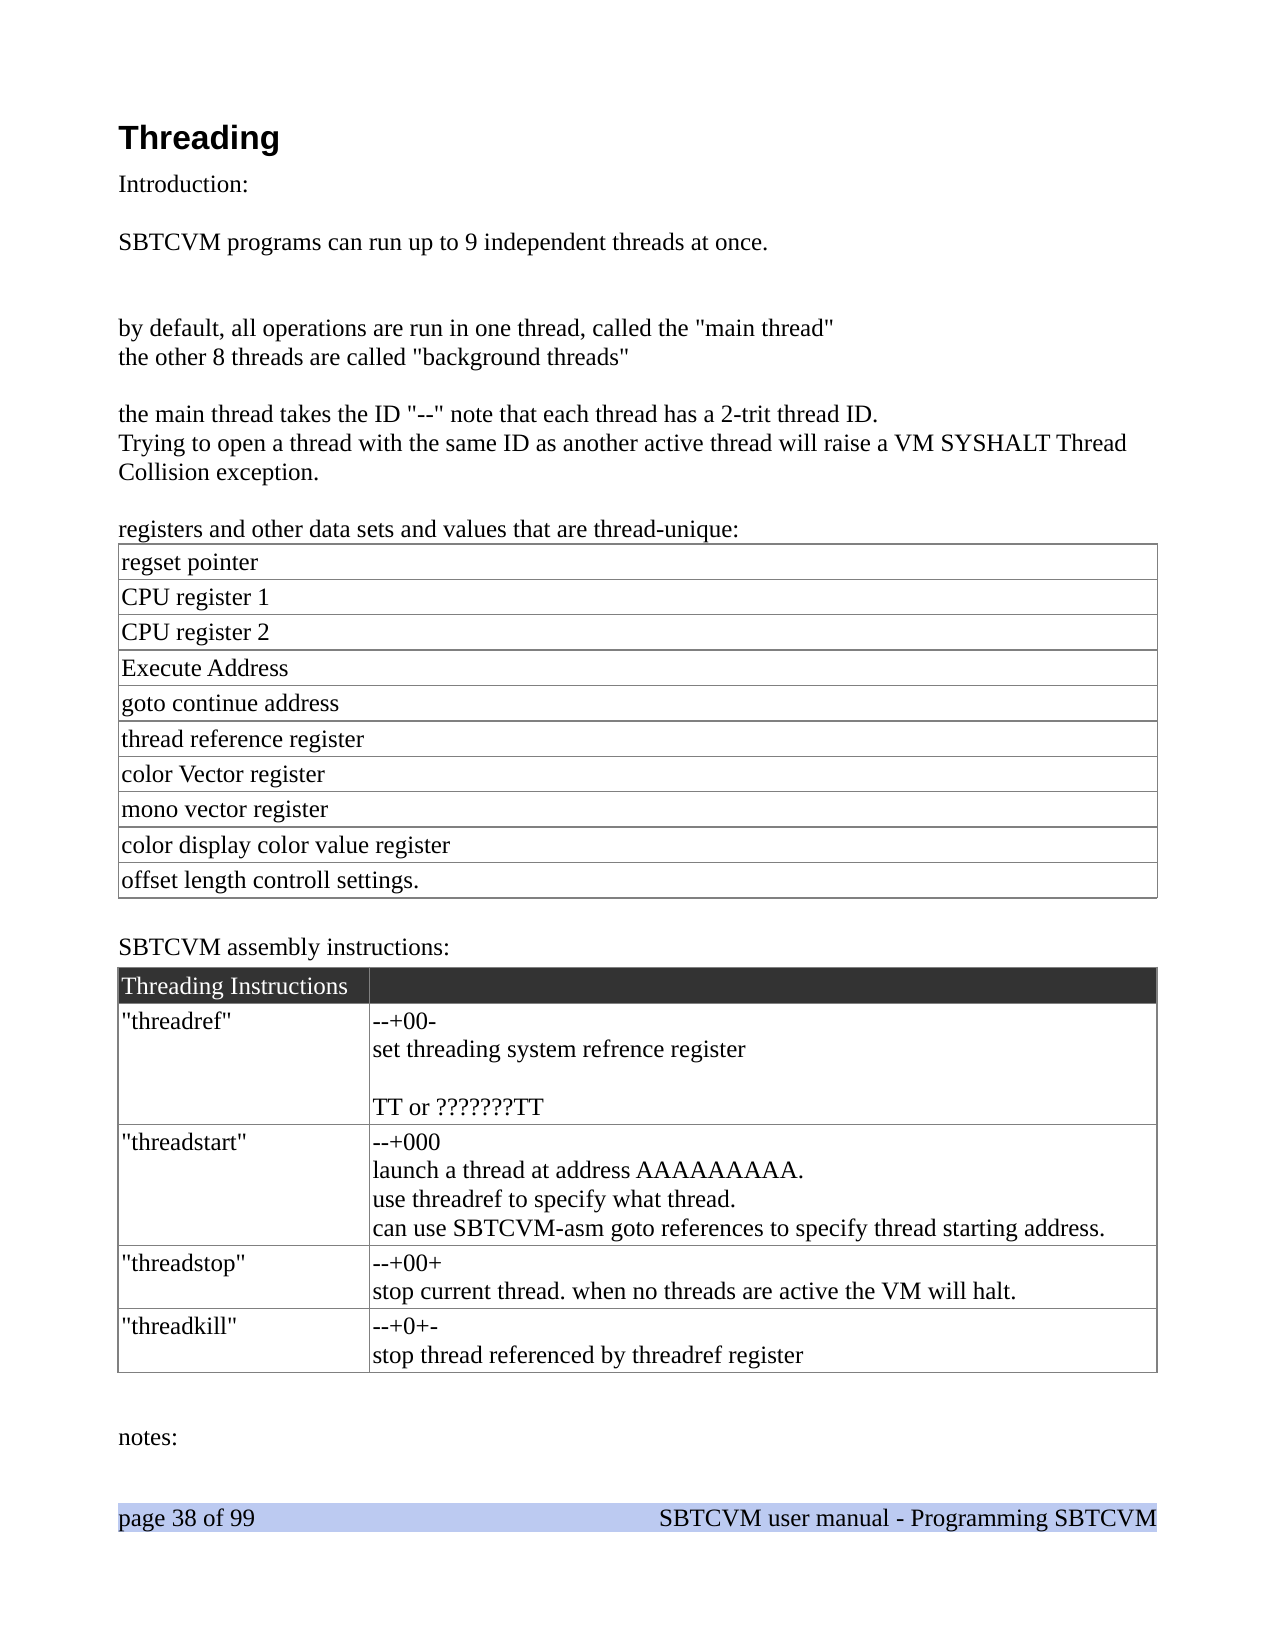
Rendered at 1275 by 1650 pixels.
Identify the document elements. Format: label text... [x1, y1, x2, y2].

table_cell --+0+- stop thread referenced by threadref register [370, 1309, 1156, 1371]
table_cell --+00- set threading system refrence register TT or ???????TT [370, 1004, 1156, 1124]
table_cell --+000 launch a thread at address AAAAAAAAA. use threadref to specify what thread. can use SBTCVM-asm goto references to specify thread starting address. [370, 1125, 1156, 1244]
table_cell "threadkill" [119, 1309, 369, 1371]
table_cell offset length controll settings. [119, 863, 1157, 897]
table_cell color display color value register [119, 828, 1157, 862]
table_cell "threadref" [119, 1004, 369, 1124]
table_cell "threadstart" [119, 1125, 369, 1244]
table_header Threading Instructions [119, 968, 369, 1003]
table_cell thread reference register [119, 722, 1157, 756]
text SBTCVM assembly instructions: [118, 899, 1157, 961]
table_cell color Vector register [119, 757, 1157, 791]
table_cell CPU register 2 [119, 615, 1157, 649]
table_cell mono vector register [119, 792, 1157, 826]
table_header regset pointer [119, 545, 1157, 578]
table_cell Execute Address [119, 651, 1157, 685]
table_cell --+00+ stop current thread. when no threads are active the VM will halt. [370, 1246, 1156, 1308]
subtitle Threading [118, 118, 1157, 157]
text notes: [118, 1422, 1157, 1451]
table_header [370, 968, 1156, 1003]
table_cell CPU register 1 [119, 580, 1157, 614]
text Introduction: SBTCVM programs can run up to 9 independent threads at once. by default, all operations are run in one thread, called the "main thread" the other 8 threads are called "background threads" the main thread takes the ID "--" note that each thread has a 2-trit thread ID. Trying to open a thread with the same ID as another active thread will raise a VM SYSHALT Thread Collision exception. registers and other data sets and values that are thread-unique: [118, 169, 1157, 543]
table_cell "threadstop" [119, 1246, 369, 1308]
table_cell goto continue address [119, 686, 1157, 720]
